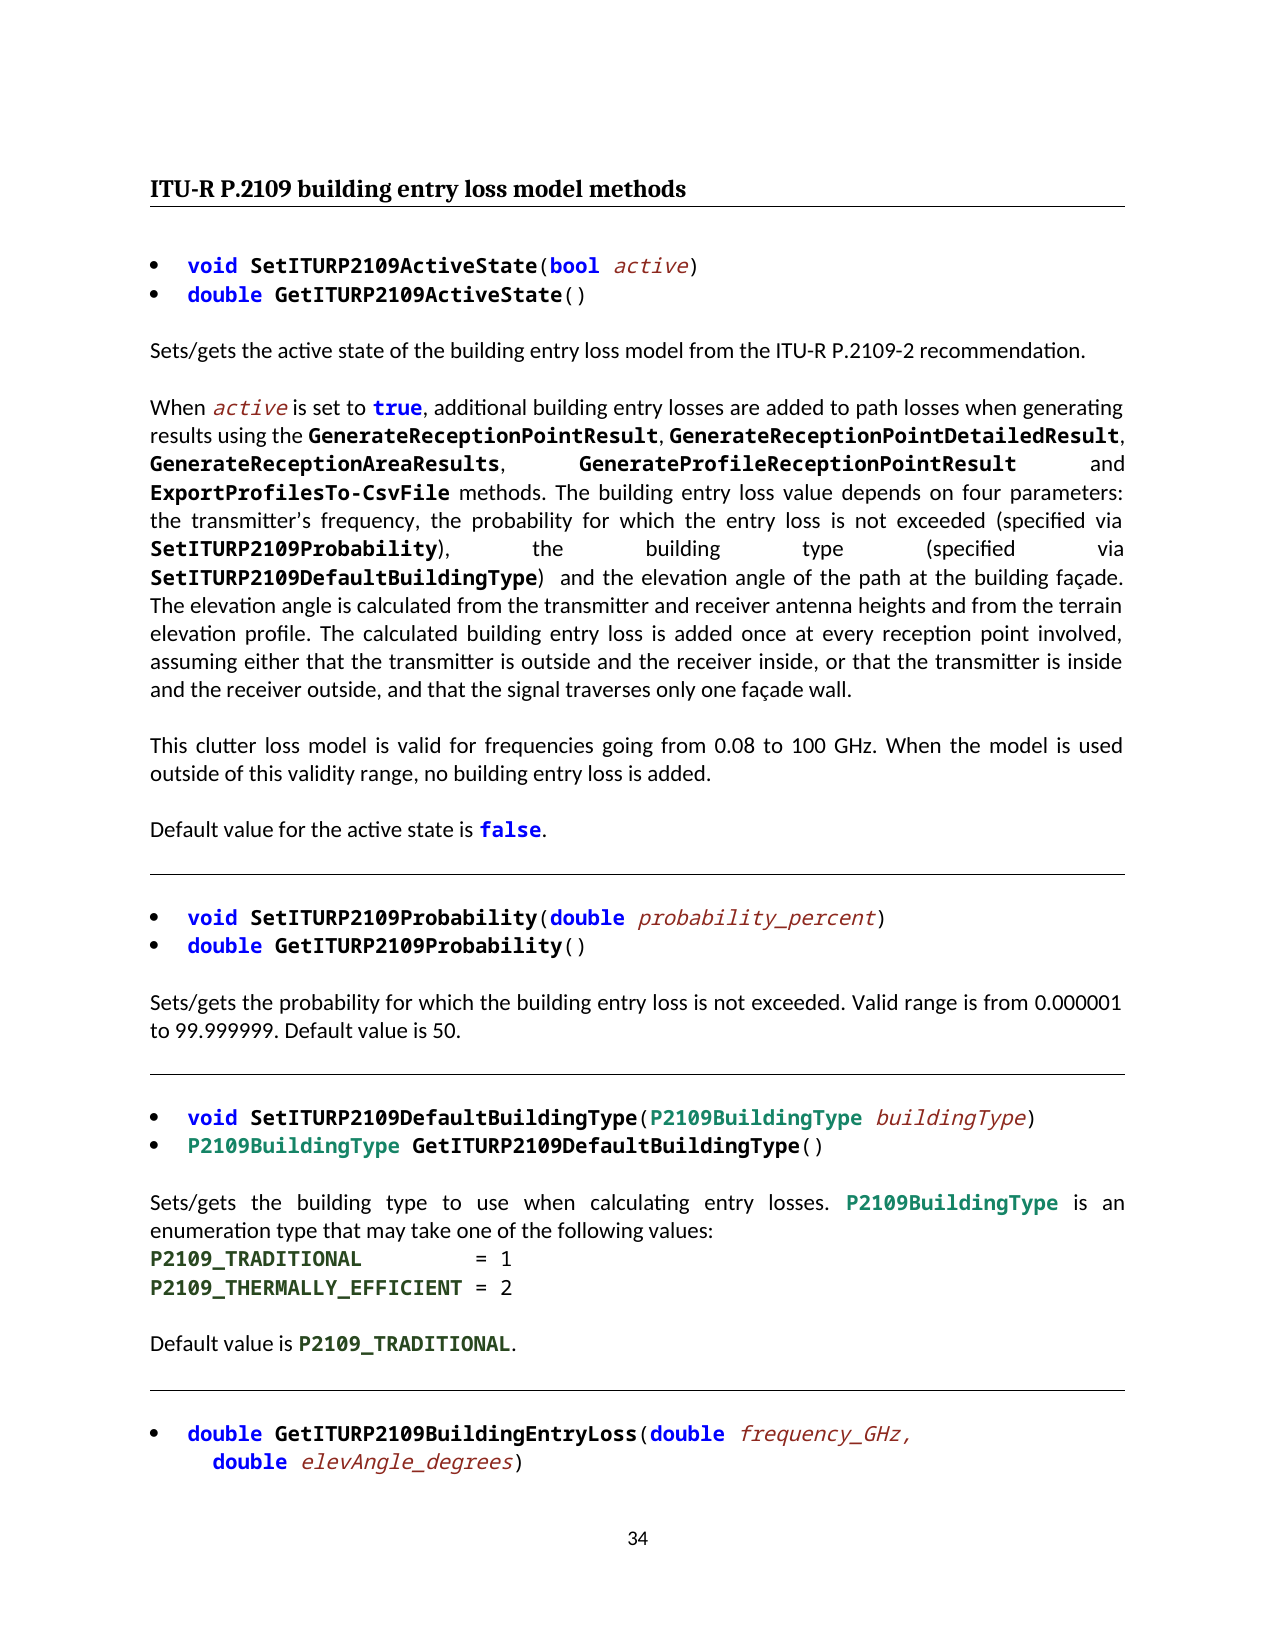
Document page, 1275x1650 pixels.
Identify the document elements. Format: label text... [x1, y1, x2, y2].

text This clutter loss model is valid for frequencies going from 0.08 to 100 GHz. When the model is used outside of this validity range, no building entry loss is added. [150, 731, 1125, 787]
text When active is set to true, additional building entry losses are added to path losses when generating results using the GenerateReceptionPointResult, GenerateReceptionPointDetailedResult, GenerateReceptionAreaResults, GenerateProfileReceptionPointResult and ExportProfilesTo-CsvFile methods. The building entry loss value depends on four parameters: the transmitter’s frequency, the probability for which the entry loss is not exceeded (specified via SetITURP2109Probability), the building type (specified via SetITURP2109DefaultBuildingType) and the elevation angle of the path at the building façade. The elevation angle is calculated from the transmitter and receiver antenna heights and from the terrain elevation profile. The calculated building entry loss is added once at every reception point involved, assuming either that the transmitter is outside and the receiver inside, or that the transmitter is inside and the receiver outside, and that the signal traverses only one façade wall. [150, 393, 1125, 703]
text Sets/gets the probability for which the building entry loss is not exceeded. Valid range is from 0.000001 to 99.999999. Default value is 50. [150, 988, 1125, 1044]
text Sets/gets the building type to use when calculating entry losses. P2109BuildingType is an enumeration type that may take one of the following values: [150, 1188, 1125, 1244]
list P2109BuildingType GetITURP2109DefaultBuildingType() [150, 1132, 1125, 1160]
text P2109_THERMALLY_EFFICIENT = 2 [150, 1273, 1125, 1301]
text P2109_TRADITIONAL = 1 [150, 1244, 1125, 1273]
list double GetITURP2109Probability() [150, 931, 1125, 960]
list void SetITURP2109DefaultBuildingType(P2109BuildingType buildingType) [150, 1103, 1125, 1132]
list double GetITURP2109BuildingEntryLoss(double frequency_GHz, double elevAngle_degrees) [150, 1419, 1125, 1476]
list double GetITURP2109ActiveState() [150, 280, 1125, 308]
subtitle ITU-R P.2109 building entry loss model methods [150, 175, 1125, 206]
list void SetITURP2109Probability(double probability_percent) [150, 903, 1125, 931]
list void SetITURP2109ActiveState(bool active) [150, 252, 1125, 280]
text Default value is P2109_TRADITIONAL. [150, 1329, 1125, 1360]
text Default value for the active state is false. [150, 815, 1125, 844]
text Sets/gets the active state of the building entry loss model from the ITU-R P.2109-2 recommendation. [150, 337, 1125, 364]
